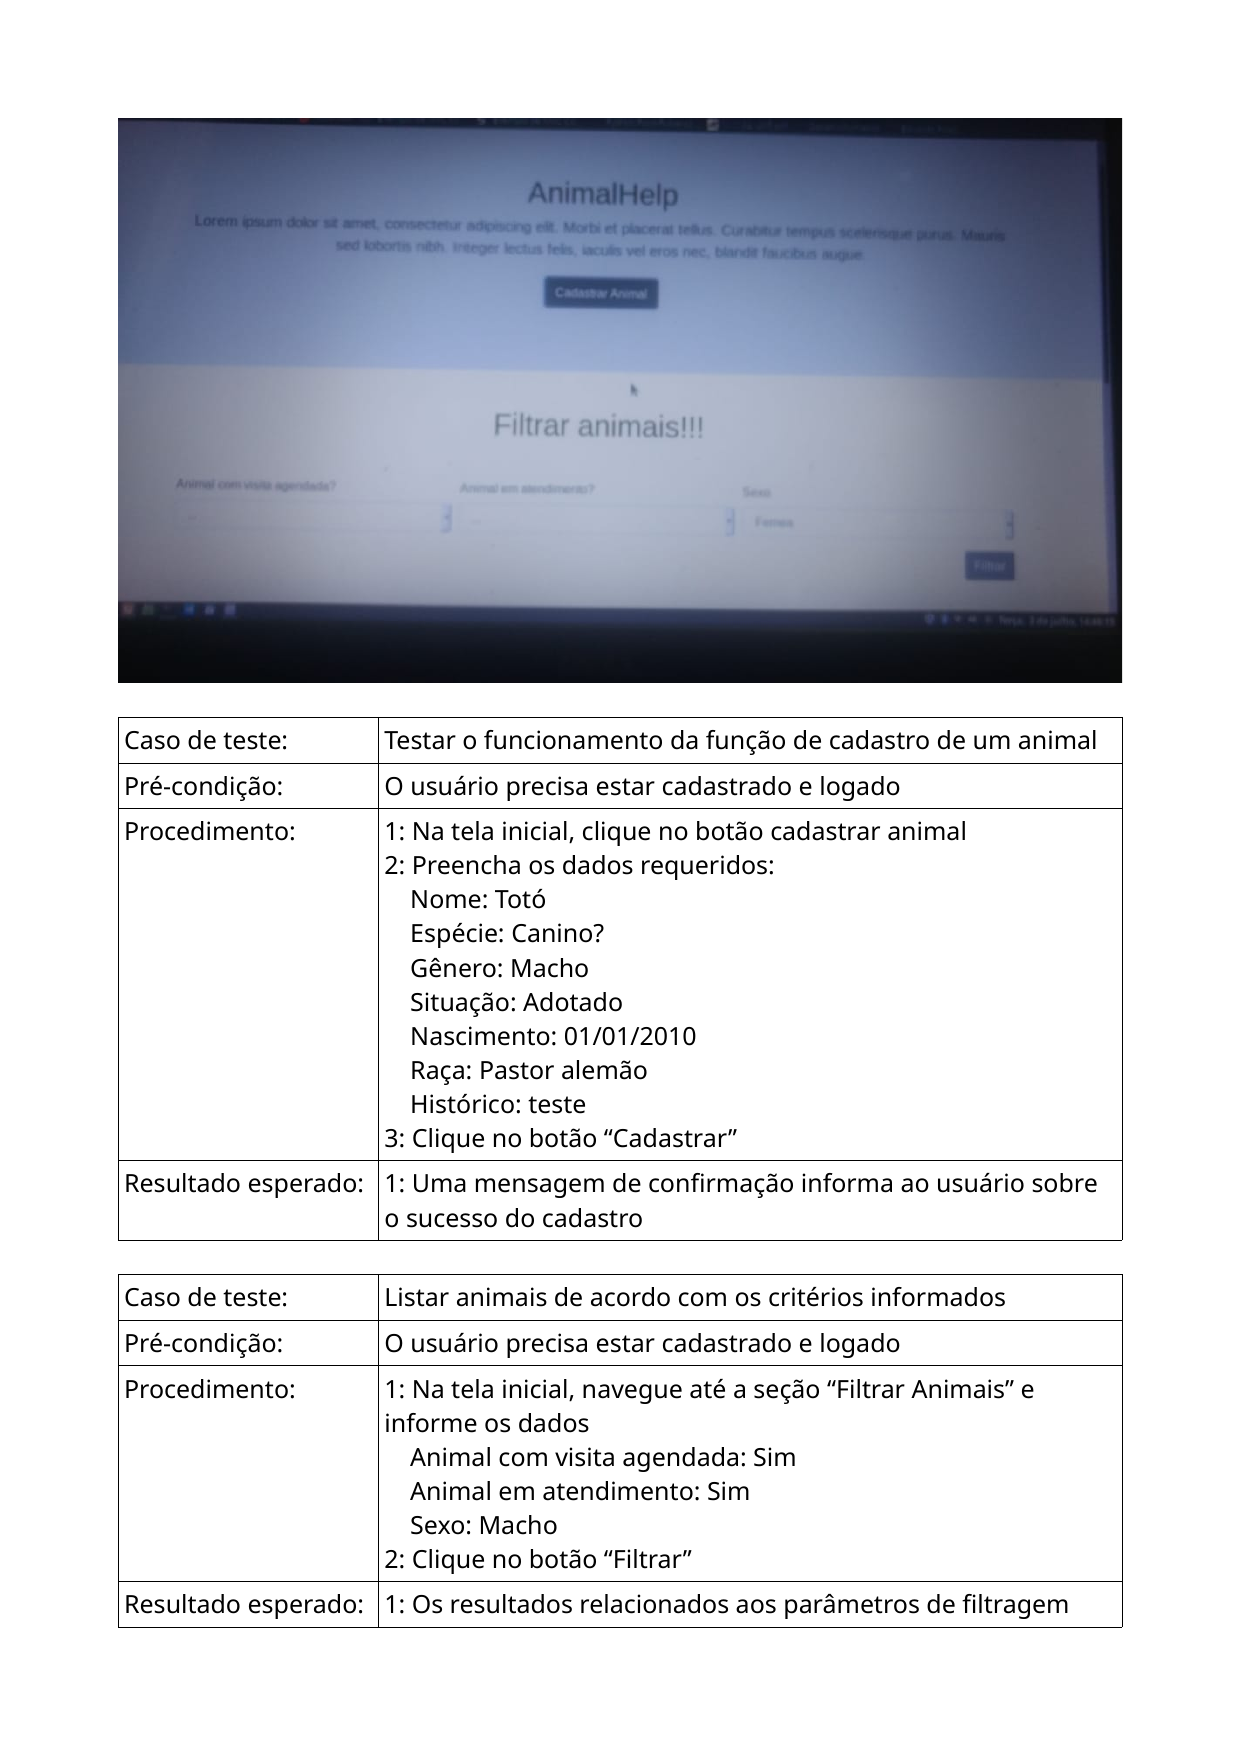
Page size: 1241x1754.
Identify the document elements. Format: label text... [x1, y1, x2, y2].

table_cell 1: Na tela inicial, clique no botão cadastrar animal 2: Preencha os dados requeridos: Nome: Totó Espécie: Canino? Gênero: Macho Situação: Adotado Nascimento: 01/01/2010 Raça: Pastor alemão Histórico: teste 3: Clique no botão “Cadastrar” [379, 809, 1122, 1160]
table_cell Procedimento: [119, 809, 378, 1160]
table_cell O usuário precisa estar cadastrado e logado [379, 764, 1122, 808]
table_header Listar animais de acordo com os critérios informados [379, 1275, 1122, 1320]
table_header Caso de teste: [119, 718, 378, 762]
table_cell Procedimento: [119, 1366, 378, 1581]
table_header Testar o funcionamento da função de cadastro de um animal [379, 718, 1122, 762]
table_cell Pré-condição: [119, 1321, 378, 1365]
table_cell 1: Uma mensagem de confirmação informa ao usuário sobre o sucesso do cadastro [379, 1161, 1122, 1240]
table_cell Resultado esperado: [119, 1582, 378, 1627]
picture [118, 118, 1123, 683]
table_cell 1: Na tela inicial, navegue até a seção “Filtrar Animais” e informe os dados Animal com visita agendada: Sim Animal em atendimento: Sim Sexo: Macho 2: Clique no botão “Filtrar” [379, 1366, 1122, 1581]
table_cell Pré-condição: [119, 764, 378, 808]
table_cell O usuário precisa estar cadastrado e logado [379, 1321, 1122, 1365]
table_cell Resultado esperado: [119, 1161, 378, 1240]
table_header Caso de teste: [119, 1275, 378, 1320]
table_cell 1: Os resultados relacionados aos parâmetros de filtragem [379, 1582, 1122, 1627]
